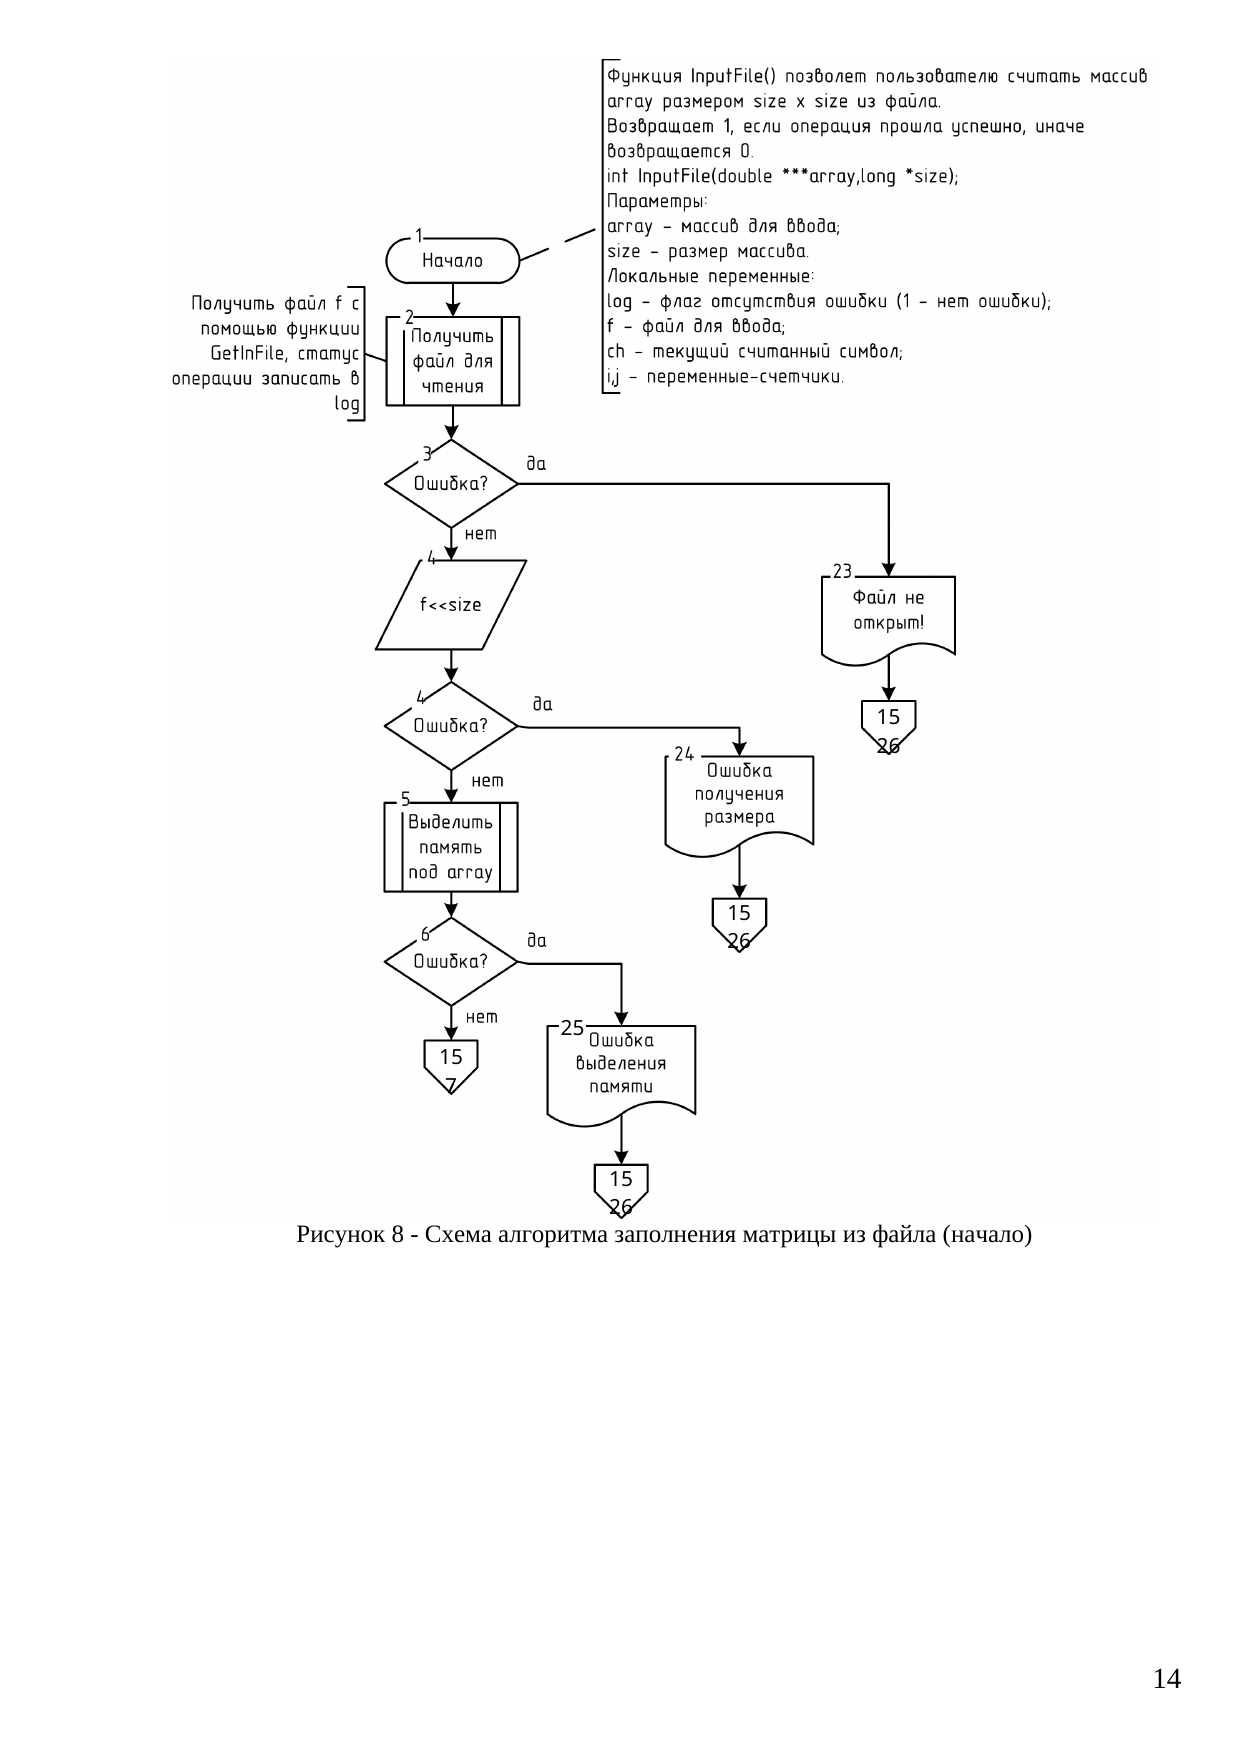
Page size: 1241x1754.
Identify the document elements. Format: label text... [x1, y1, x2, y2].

picture [171, 59, 1157, 1219]
text Рисунок 8 - Схема алгоритма заполнения матрицы из файла (начало) [148, 1219, 1181, 1248]
